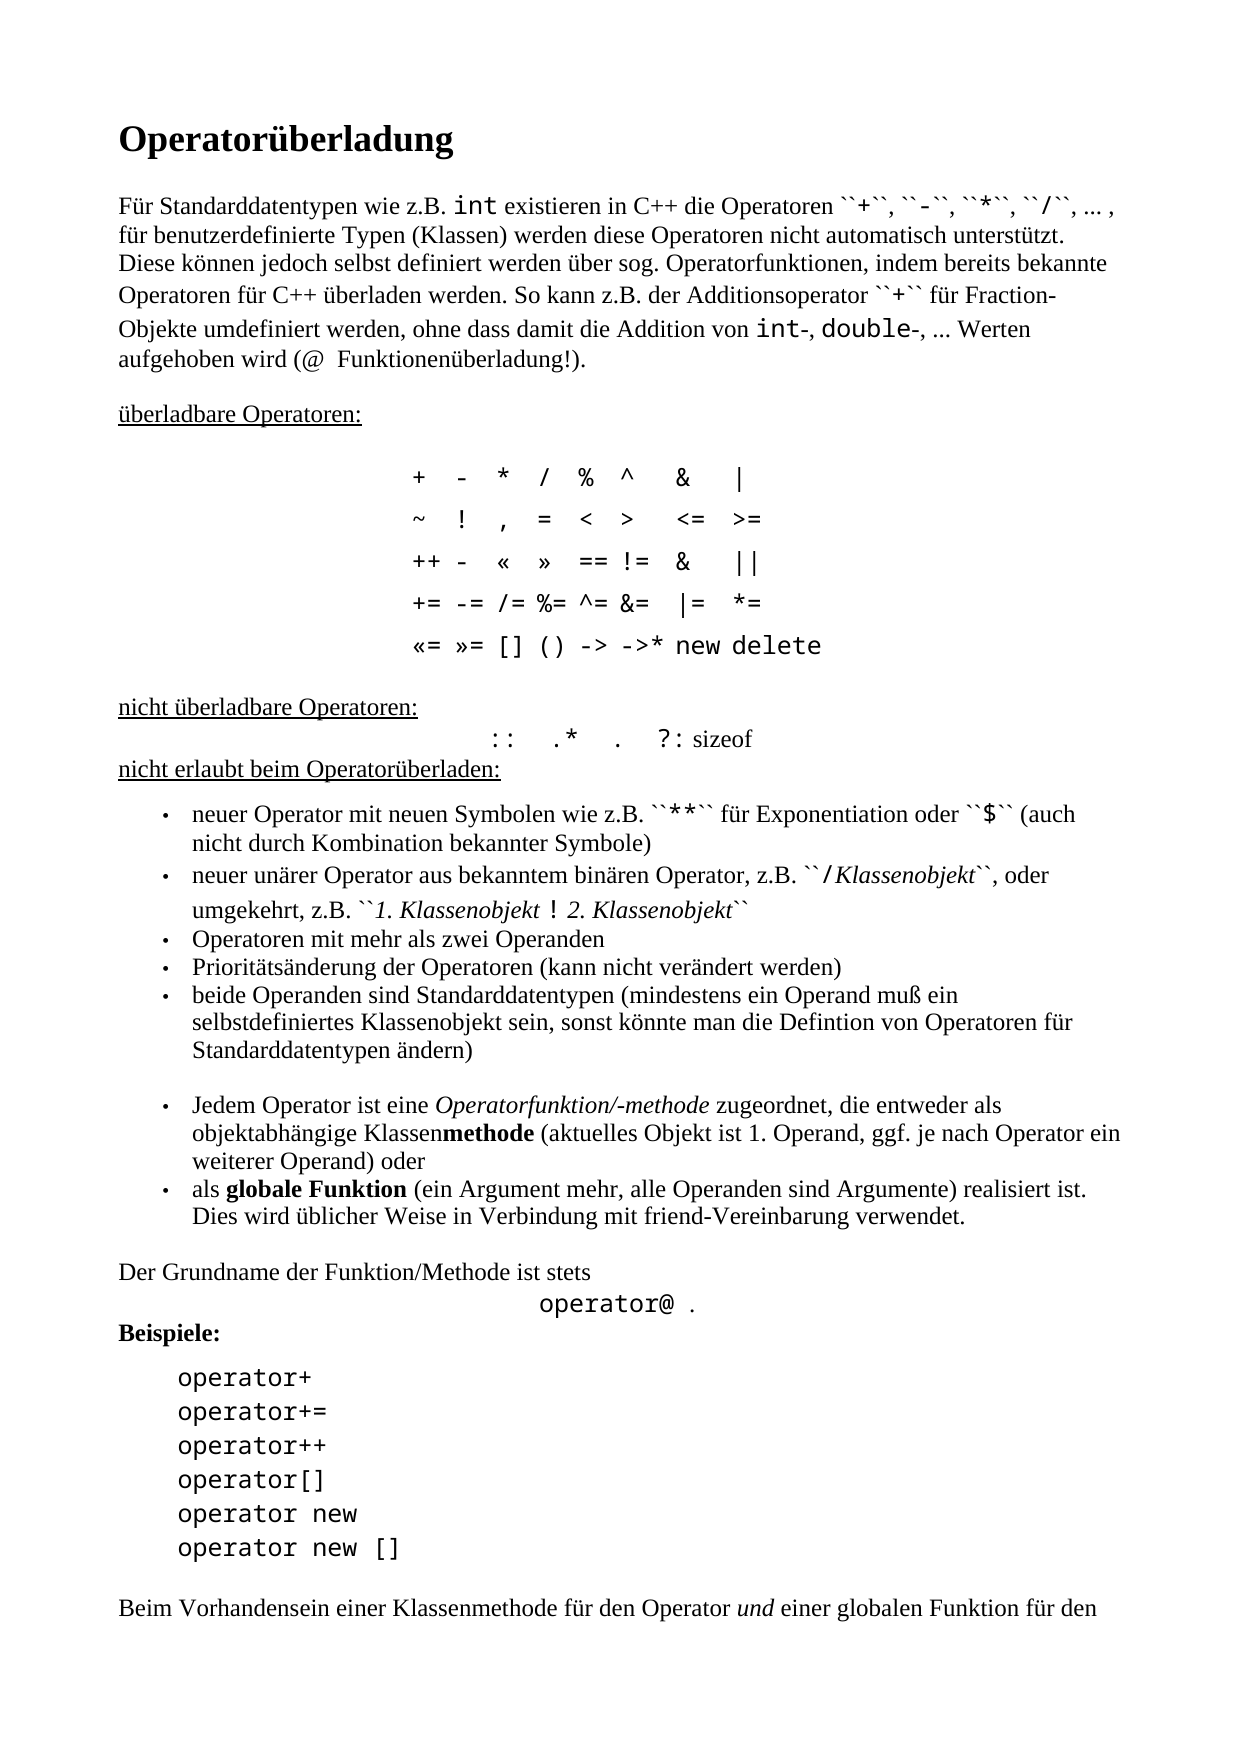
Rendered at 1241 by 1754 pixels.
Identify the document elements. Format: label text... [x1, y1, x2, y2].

list neuer Operator mit neuen Symbolen wie z.B. ``**`` für Exponentiation oder ``$`` (auch nicht durch Kombination bekannter Symbole) [162, 795, 1122, 857]
table_header | [728, 456, 833, 498]
table_cell [] [492, 624, 533, 666]
list Operatoren mit mehr als zwei Operanden [162, 925, 1122, 953]
table_cell »= [450, 624, 492, 666]
table_cell |= [671, 582, 728, 624]
table_cell « [492, 540, 533, 582]
subtitle Operatorüberladung [118, 118, 1122, 160]
table_cell -> [574, 624, 616, 666]
table_cell ++ [408, 540, 450, 582]
table_cell %= [533, 582, 574, 624]
table_cell ~ [408, 498, 450, 540]
table_cell = [533, 498, 574, 540]
table_cell || [728, 540, 833, 582]
table_cell *= [728, 582, 833, 624]
text operator@ . [118, 1286, 1122, 1319]
table_header * [492, 456, 533, 498]
list Jedem Operator ist eine Operatorfunktion/-methode zugeordnet, die entweder als objektabhängige Klassenmethode (aktuelles Objekt ist 1. Operand, ggf. je nach Operator ein weiterer Operand) oder [162, 1092, 1122, 1175]
list beide Operanden sind Standarddatentypen (mindestens ein Operand muß ein selbstdefiniertes Klassenobjekt sein, sonst könnte man die Defintion von Operatoren für Standarddatentypen ändern) [162, 981, 1122, 1064]
table_cell - [450, 540, 492, 582]
table_cell <= [671, 498, 728, 540]
table_header % [574, 456, 616, 498]
table_cell new [671, 624, 728, 666]
table_cell , [492, 498, 533, 540]
table_cell & [671, 540, 728, 582]
table_cell ^= [574, 582, 616, 624]
table_cell -= [450, 582, 492, 624]
table_header ^ [616, 456, 671, 498]
list Prioritätsänderung der Operatoren (kann nicht verändert werden) [162, 953, 1122, 981]
text operator+ operator+= operator++ operator[] operator new operator new [] [177, 1360, 1063, 1564]
table_header / [533, 456, 574, 498]
table_cell ->* [616, 624, 671, 666]
text Für Standarddatentypen wie z.B. int existieren in C++ die Operatoren ``+``, ``-``, ``*``, ``/``, ... , für benutzerdefinierte Typen (Klassen) werden diese Operatoren nicht automatisch unterstützt. Diese können jedoch selbst definiert werden über sog. Operatorfunktionen, indem bereits bekannte Operatoren für C++ überladen werden. So kann z.B. der Additionsoperator ``+`` für Fraction-Objekte umdefiniert werden, ohne dass damit die Addition von int-, double-, ... Werten aufgehoben wird (@ Funktionenüberladung!). überladbare Operatoren: [118, 187, 1122, 428]
table_header & [671, 456, 728, 498]
table_cell «= [408, 624, 450, 666]
table_cell () [533, 624, 574, 666]
table_cell /= [492, 582, 533, 624]
table_cell < [574, 498, 616, 540]
text nicht erlaubt beim Operatorüberladen: [118, 755, 1122, 783]
text Beim Vorhandensein einer Klassenmethode für den Operator und einer globalen Funktion für den [118, 1594, 1122, 1621]
table_header + [408, 456, 450, 498]
table_cell == [574, 540, 616, 582]
list als globale Funktion (ein Argument mehr, alle Operanden sind Argumente) realisiert ist. Dies wird üblicher Weise in Verbindung mit friend-Vereinbarung verwendet. [162, 1175, 1122, 1230]
table_cell != [616, 540, 671, 582]
text Der Grundname der Funktion/Methode ist stets [118, 1230, 1122, 1286]
table_cell &= [616, 582, 671, 624]
table_cell += [408, 582, 450, 624]
table_cell delete [728, 624, 833, 666]
table_header - [450, 456, 492, 498]
table_cell >= [728, 498, 833, 540]
list neuer unärer Operator aus bekanntem binären Operator, z.B. ``/Klassenobjekt``, oder umgekehrt, z.B. ``1. Klassenobjekt ! 2. Klassenobjekt`` [162, 857, 1122, 925]
text nicht überladbare Operatoren: [118, 693, 1122, 721]
table_cell » [533, 540, 574, 582]
table_cell ! [450, 498, 492, 540]
text Beispiele: [118, 1319, 1122, 1347]
table_cell > [616, 498, 671, 540]
text :: .* . ?: sizeof [118, 721, 1122, 755]
